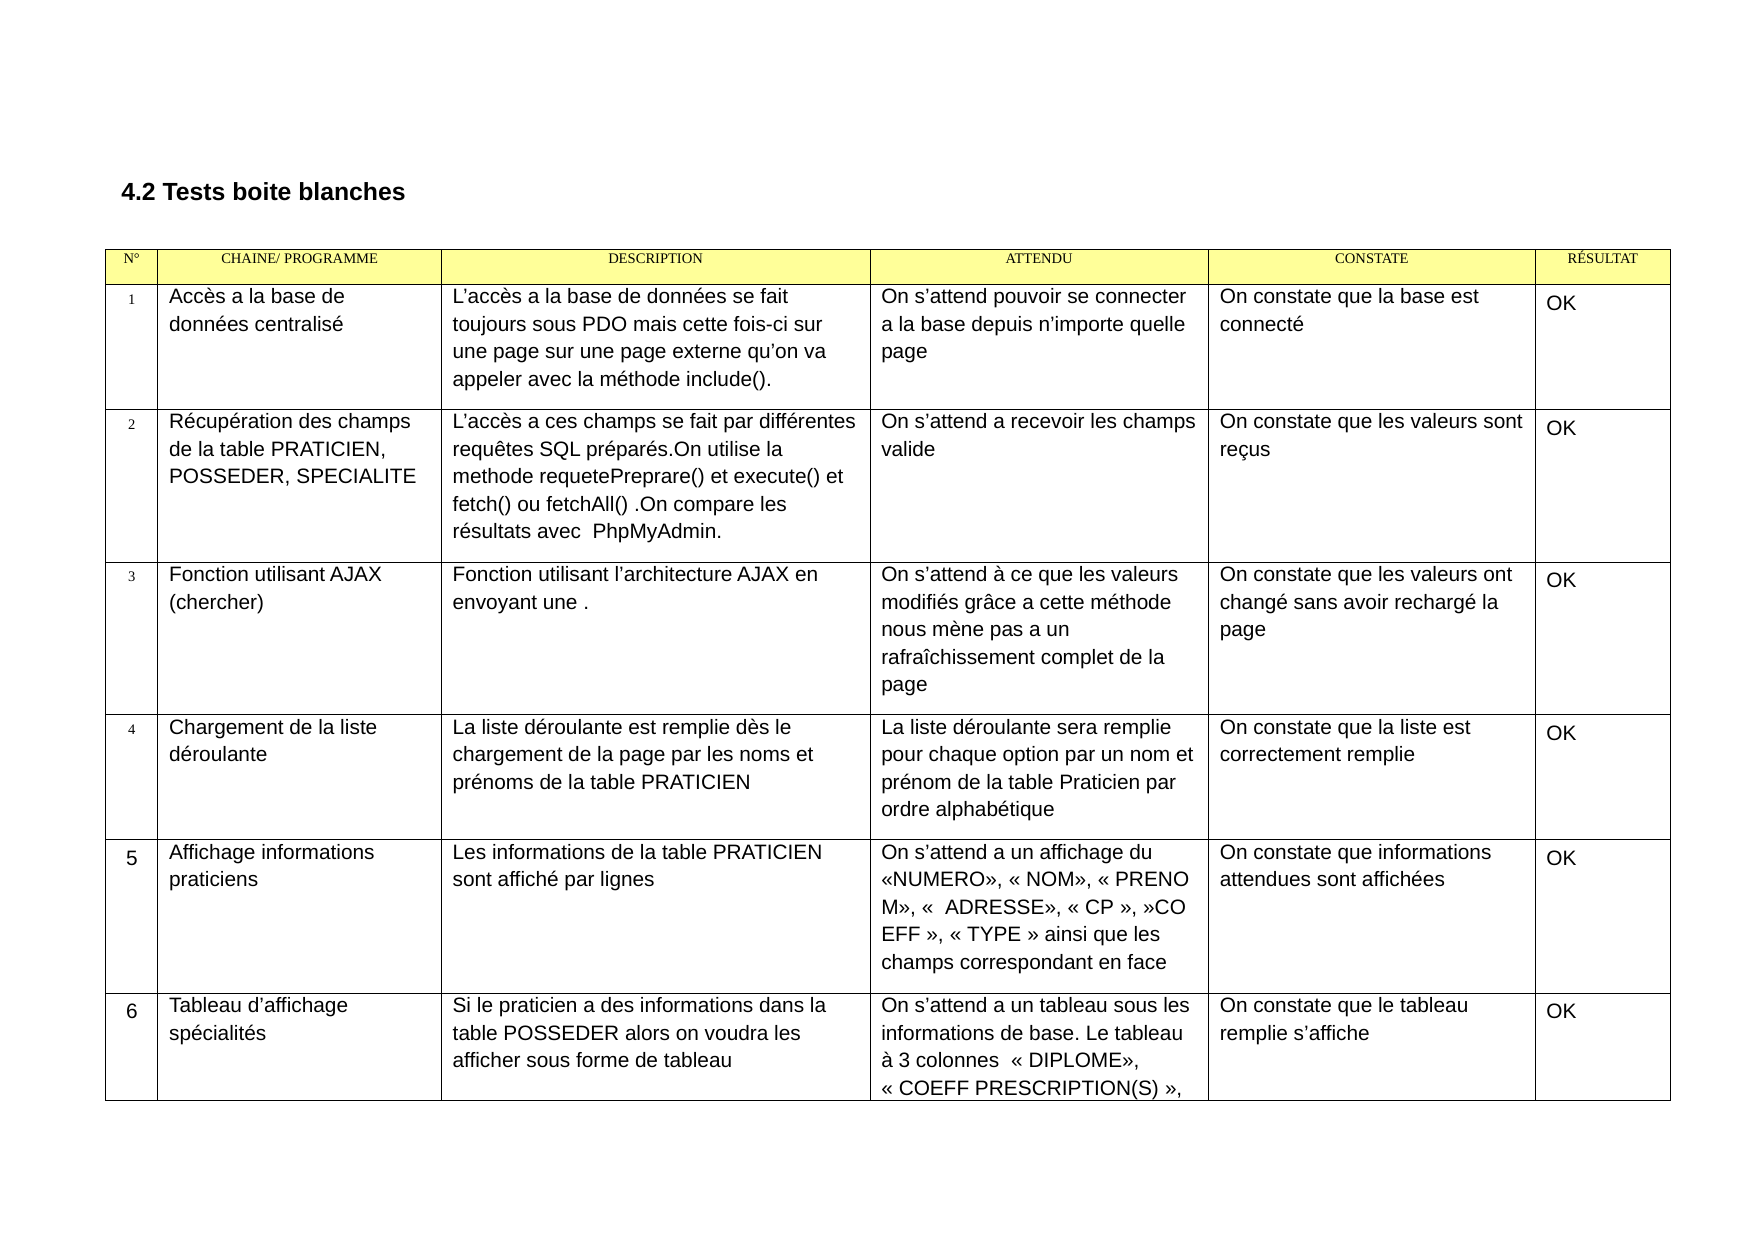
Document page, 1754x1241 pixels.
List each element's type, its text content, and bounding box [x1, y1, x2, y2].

table_cell Les informations de la table PRATICIEN sont affiché par lignes [442, 840, 870, 992]
table_cell On s’attend a un affichage du «NUMERO», « NOM», « PRENOM», « ADRESSE», « CP », »COEFF », « TYPE » ainsi que les champs correspondant en face [871, 840, 1208, 992]
table_cell OK [1536, 715, 1670, 839]
table_cell Fonction utilisant AJAX (chercher) [158, 563, 441, 714]
table_cell 1 [106, 285, 157, 409]
table_header DESCRIPTION [442, 250, 870, 284]
table_cell On s’attend a recevoir les champs valide [871, 410, 1208, 561]
table_cell On constate que les valeurs sont reçus [1209, 410, 1535, 561]
table_header RÉSULTAT [1536, 250, 1670, 284]
table_cell 6 [106, 994, 157, 1099]
table_cell L’accès a ces champs se fait par différentes requêtes SQL préparés.On utilise la methode requetePreprare() et execute() et fetch() ou fetchAll() .On compare les résultats avec PhpMyAdmin. [442, 410, 870, 561]
table_cell On s’attend a un tableau sous les informations de base. Le tableau à 3 colonnes « DIPLOME», « COEFF PRESCRIPTION(S) », [871, 994, 1208, 1099]
table_cell On s’attend à ce que les valeurs modifiés grâce a cette méthode nous mène pas a un rafraîchissement complet de la page [871, 563, 1208, 714]
table_header CHAINE/ PROGRAMME [158, 250, 441, 284]
subtitle 4.2 Tests boite blanches [118, 174, 1636, 208]
table_cell OK [1536, 285, 1670, 409]
table_cell On s’attend pouvoir se connecter a la base depuis n’importe quelle page [871, 285, 1208, 409]
table_cell Tableau d’affichage spécialités [158, 994, 441, 1099]
table_header N° [106, 250, 157, 284]
table_cell L’accès a la base de données se fait toujours sous PDO mais cette fois-ci sur une page sur une page externe qu’on va appeler avec la méthode include(). [442, 285, 870, 409]
table_cell La liste déroulante est remplie dès le chargement de la page par les noms et prénoms de la table PRATICIEN [442, 715, 870, 839]
table_cell 2 [106, 410, 157, 561]
table_cell OK [1536, 840, 1670, 992]
table_cell On constate que la base est connecté [1209, 285, 1535, 409]
table_cell On constate que le tableau remplie s’affiche [1209, 994, 1535, 1099]
table_cell Accès a la base de données centralisé [158, 285, 441, 409]
table_cell OK [1536, 410, 1670, 561]
table_cell 4 [106, 715, 157, 839]
table_cell OK [1536, 994, 1670, 1099]
table_cell OK [1536, 563, 1670, 714]
table_header CONSTATE [1209, 250, 1535, 284]
table_cell Affichage informations praticiens [158, 840, 441, 992]
table_cell On constate que les valeurs ont changé sans avoir rechargé la page [1209, 563, 1535, 714]
table_cell On constate que la liste est correctement remplie [1209, 715, 1535, 839]
table_cell Si le praticien a des informations dans la table POSSEDER alors on voudra les afficher sous forme de tableau [442, 994, 870, 1099]
table_cell Récupération des champs de la table PRATICIEN, POSSEDER, SPECIALITE [158, 410, 441, 561]
table_header ATTENDU [871, 250, 1208, 284]
table_cell Chargement de la liste déroulante [158, 715, 441, 839]
table_cell On constate que informations attendues sont affichées [1209, 840, 1535, 992]
table_cell Fonction utilisant l’architecture AJAX en envoyant une . [442, 563, 870, 714]
table_cell La liste déroulante sera remplie pour chaque option par un nom et prénom de la table Praticien par ordre alphabétique [871, 715, 1208, 839]
table_cell 3 [106, 563, 157, 714]
table_cell 5 [106, 840, 157, 992]
